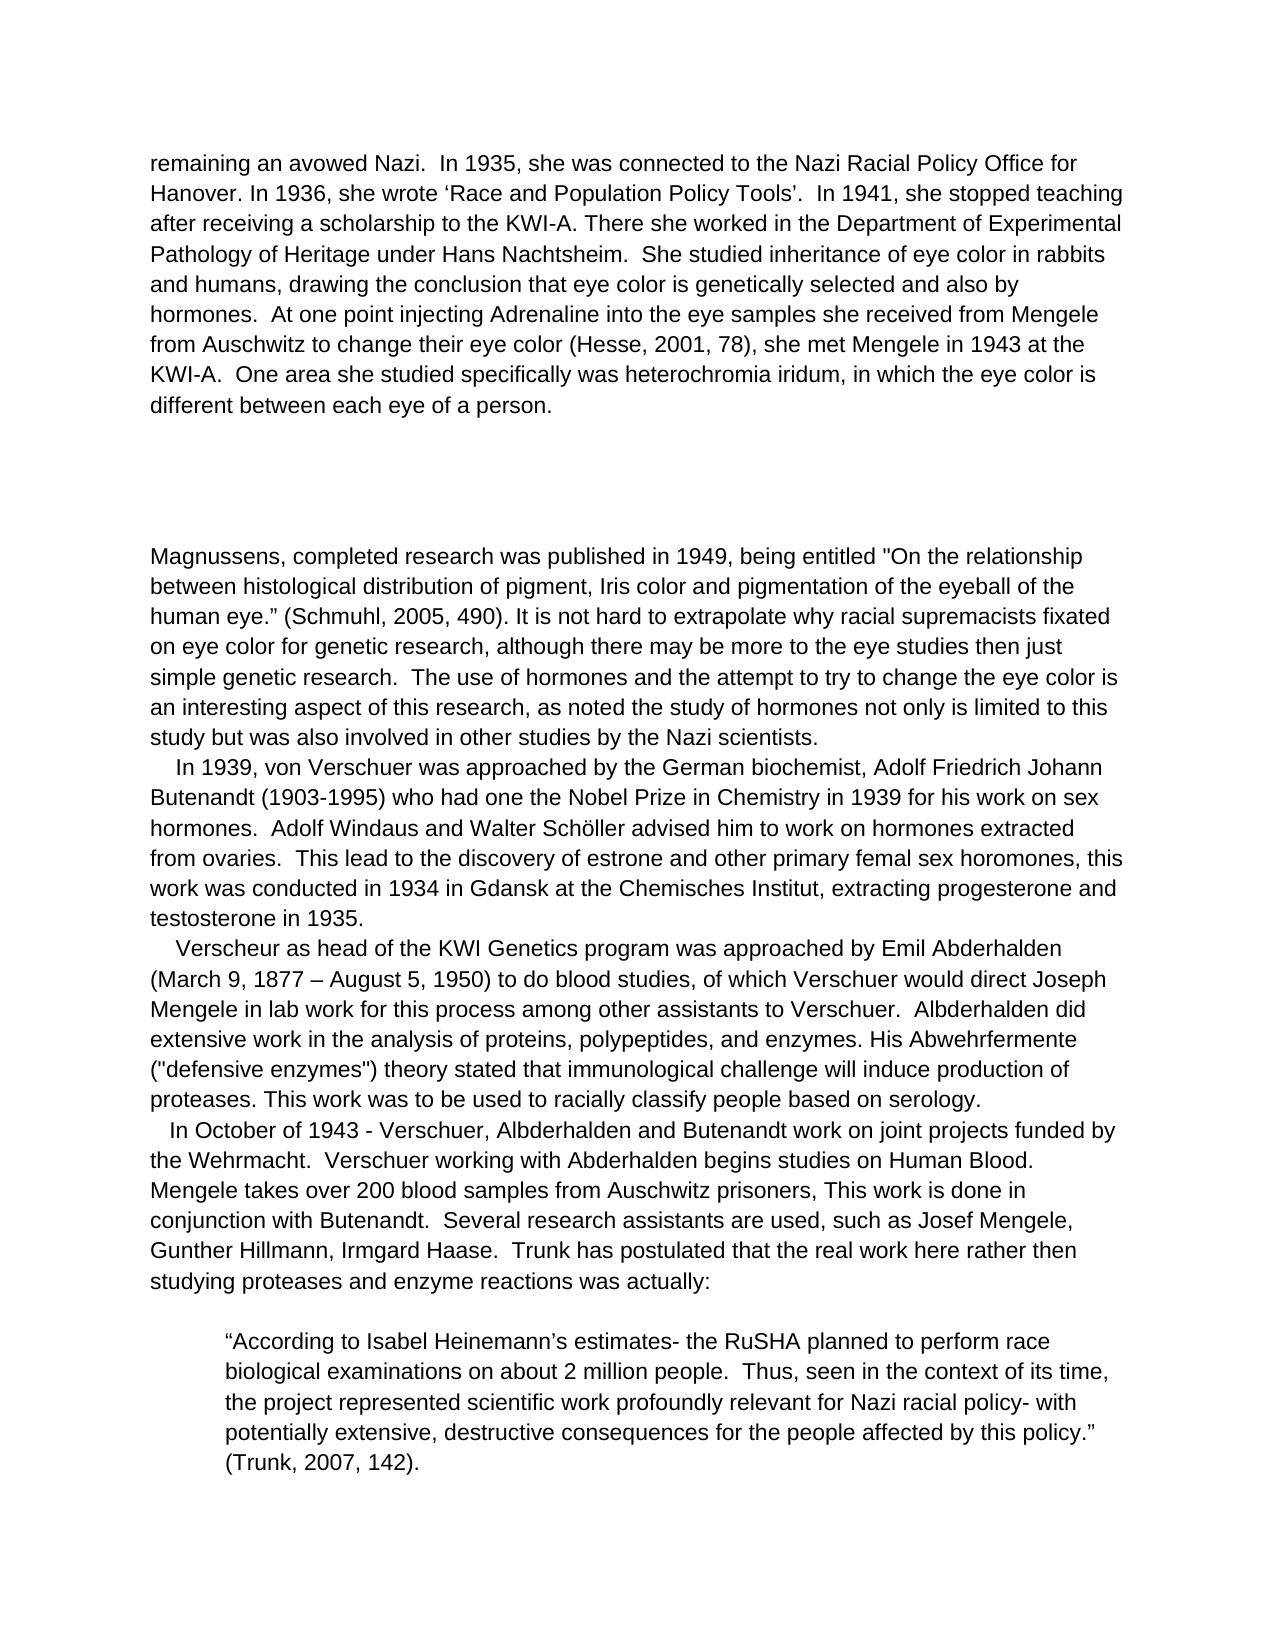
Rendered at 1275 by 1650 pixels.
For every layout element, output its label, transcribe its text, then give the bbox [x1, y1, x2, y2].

text remaining an avowed Nazi. In 1935, she was connected to the Nazi Racial Policy Office for Hanover. In 1936, she wrote ‘Race and Population Policy Tools’. In 1941, she stopped teaching after receiving a scholarship to the KWI-A. There she worked in the Department of Experimental Pathology of Heritage under Hans Nachtsheim. She studied inheritance of eye color in rabbits and humans, drawing the conclusion that eye color is genetically selected and also by hormones. At one point injecting Adrenaline into the eye samples she received from Mengele from Auschwitz to change their eye color (Hesse, 2001, 78), she met Mengele in 1943 at the KWI-A. One area she studied specifically was heterochromia iridum, in which the eye color is different between each eye of a person. [150, 150, 1125, 418]
text In October of 1943 - Verschuer, Albderhalden and Butenandt work on joint projects funded by the Wehrmacht. Verschuer working with Abderhalden begins studies on Human Blood. Mengele takes over 200 blood samples from Auschwitz prisoners, This work is done in conjunction with Butenandt. Several research assistants are used, such as Josef Mengele, Gunther Hillmann, Irmgard Haase. Trunk has postulated that the real work here rather then studying proteases and enzyme reactions was actually: [150, 1117, 1125, 1294]
text Verscheur as head of the KWI Genetics program was approached by Emil Abderhalden (March 9, 1877 – August 5, 1950) to do blood studies, of which Verschuer would direct Joseph Mengele in lab work for this process among other assistants to Verschuer. Albderhalden did extensive work in the analysis of proteins, polypeptides, and enzymes. His Abwehrfermente ("defensive enzymes") theory stated that immunological challenge will induce production of proteases. This work was to be used to racially classify people based on serology. [150, 935, 1125, 1113]
text In 1939, von Verschuer was approached by the German biochemist, Adolf Friedrich Johann Butenandt (1903-1995) who had one the Nobel Prize in Chemistry in 1939 for his work on sex hormones. Adolf Windaus and Walter Schöller advised him to work on hormones extracted from ovaries. This lead to the discovery of estrone and other primary femal sex horomones, this work was conducted in 1934 in Gdansk at the Chemisches Institut, extracting progesterone and testosterone in 1935. [150, 754, 1125, 932]
text “According to Isabel Heinemann’s estimates- the RuSHA planned to perform race biological examinations on about 2 million people. Thus, seen in the context of its time, the project represented scientific work profoundly relevant for Nazi racial policy- with potentially extensive, destructive consequences for the people affected by this policy.” (Trunk, 2007, 142). [225, 1328, 1125, 1475]
text Magnussens, completed research was published in 1949, being entitled "On the relationship between histological distribution of pigment, Iris color and pigmentation of the eyeball of the human eye.” (Schmuhl, 2005, 490). It is not hard to extrapolate why racial supremacists fixated on eye color for genetic research, although there may be more to the eye studies then just simple genetic research. The use of hormones and the attempt to try to change the eye color is an interesting aspect of this research, as noted the study of hormones not only is limited to this study but was also involved in other studies by the Nazi scientists. [150, 543, 1125, 750]
